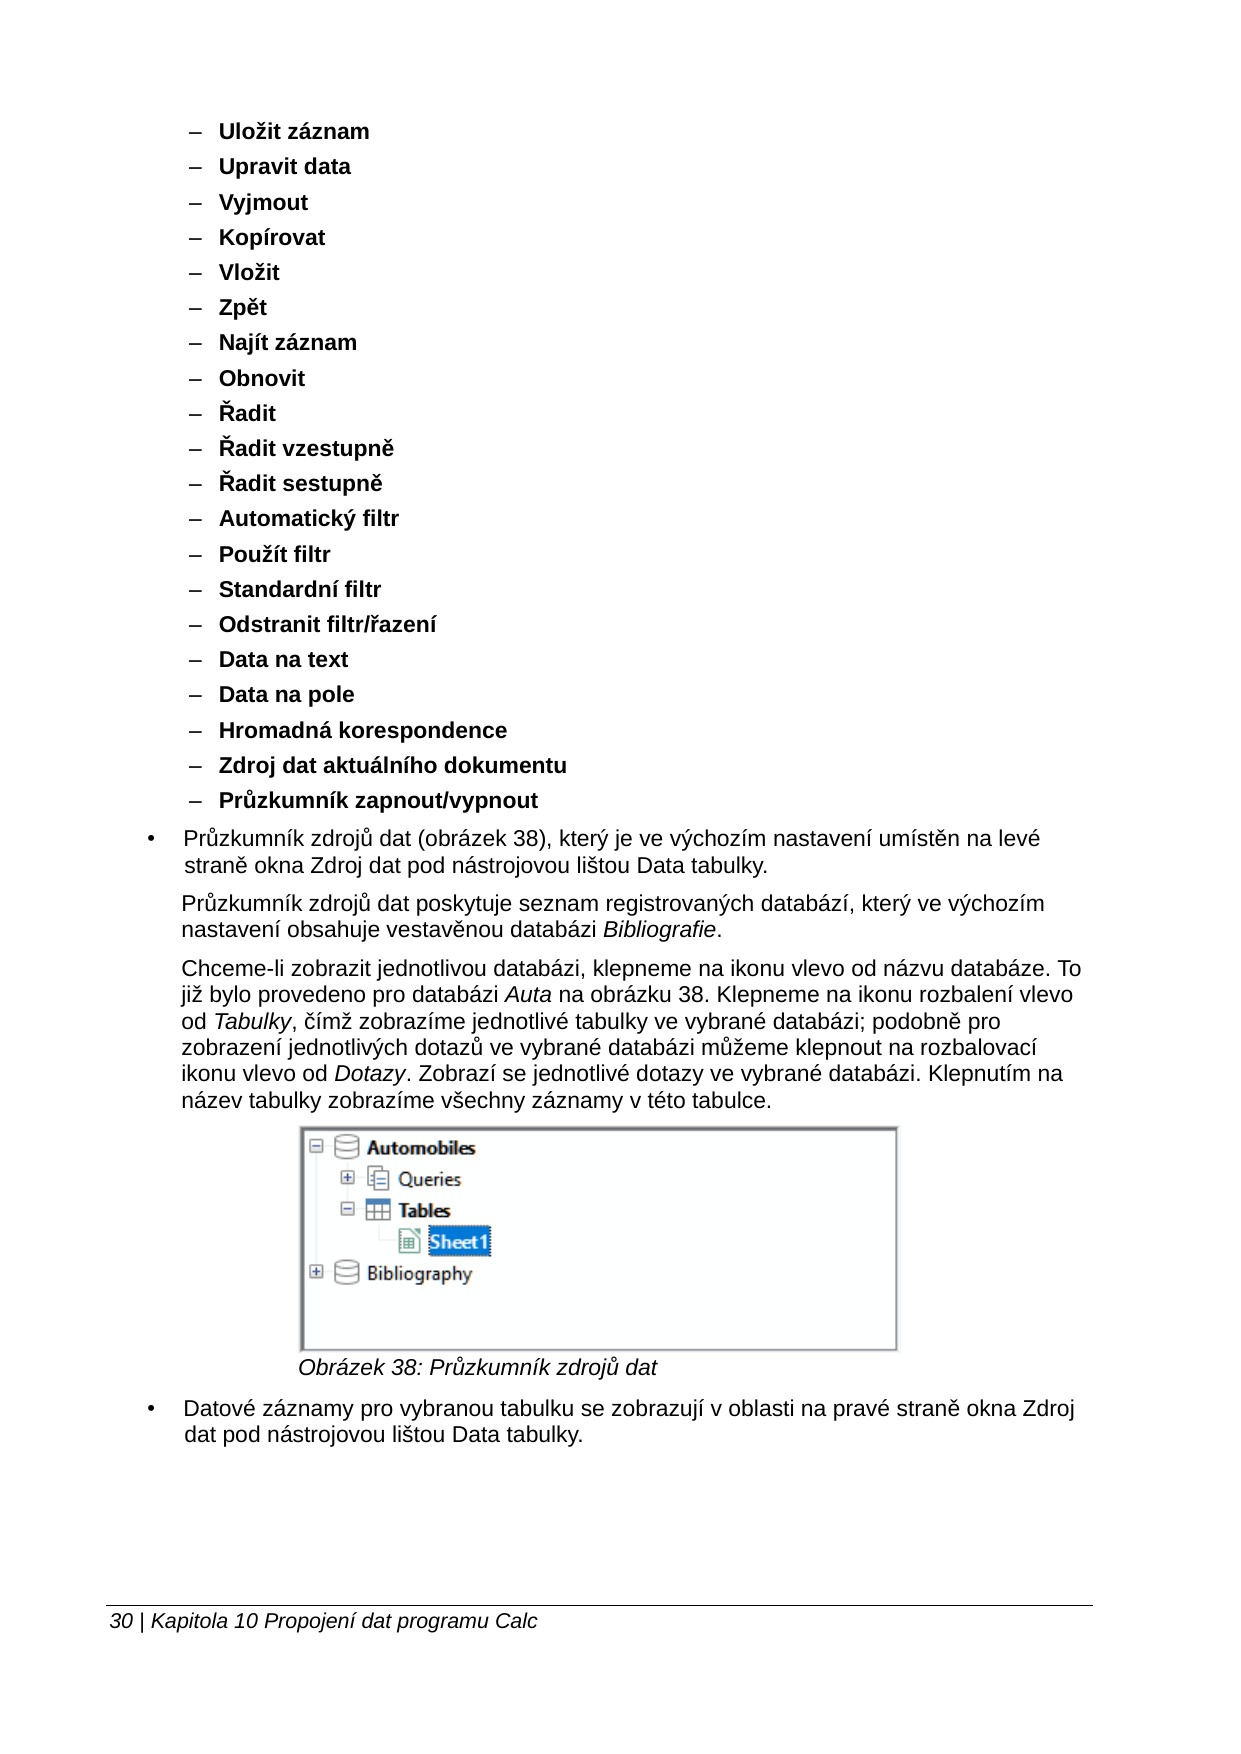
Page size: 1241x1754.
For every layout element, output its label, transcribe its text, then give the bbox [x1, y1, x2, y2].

text Chceme-li zobrazit jednotlivou databázi, klepneme na ikonu vlevo od názvu databáze. To již bylo provedeno pro databázi Auta na obrázku 38. Klepneme na ikonu rozbalení vlevo od Tabulky, čímž zobrazíme jednotlivé tabulky ve vybrané databázi; podobně pro zobrazení jednotlivých dotazů ve vybrané databázi můžeme klepnout na rozbalovací ikonu vlevo od Dotazy. Zobrazí se jednotlivé dotazy ve vybrané databázi. Klepnutím na název tabulky zobrazíme všechny záznamy v této tabulce. [181, 955, 1093, 1113]
list Řadit [189, 400, 1093, 426]
list Použít filtr [189, 541, 1093, 567]
list Standardní filtr [189, 576, 1093, 602]
list Vyjmout [189, 188, 1093, 215]
list Data na pole [189, 681, 1093, 708]
list Průzkumník zapnout/vypnout [189, 787, 1093, 813]
text Průzkumník zdrojů dat poskytuje seznam registrovaných databází, který ve výchozím nastavení obsahuje vestavěnou databázi Bibliografie. [181, 890, 1093, 942]
list Zdroj dat aktuálního dokumentu [189, 752, 1093, 778]
list Kopírovat [189, 224, 1093, 250]
list Řadit sestupně [189, 470, 1093, 497]
list Odstranit filtr/řazení [189, 611, 1093, 637]
list Upravit data [189, 153, 1093, 180]
list Hromadná korespondence [189, 717, 1093, 743]
list Uložit záznam [189, 118, 1093, 144]
list Najít záznam [189, 329, 1093, 356]
list Řadit vzestupně [189, 435, 1093, 461]
list Automatický filtr [189, 505, 1093, 532]
text Obrázek 38: Průzkumník zdrojů dat [298, 1354, 901, 1380]
list Data na text [189, 646, 1093, 673]
list Vložit [189, 259, 1093, 285]
picture [297, 1125, 902, 1354]
list Zpět [189, 294, 1093, 321]
list Obnovit [189, 364, 1093, 391]
list Průzkumník zdrojů dat (obrázek 38), který je ve výchozím nastavení umístěn na levé straně okna Zdroj dat pod nástrojovou lištou Data tabulky. [144, 822, 1093, 881]
list Datové záznamy pro vybranou tabulku se zobrazují v oblasti na pravé straně okna Zdroj dat pod nástrojovou lištou Data tabulky. [144, 1392, 1093, 1451]
